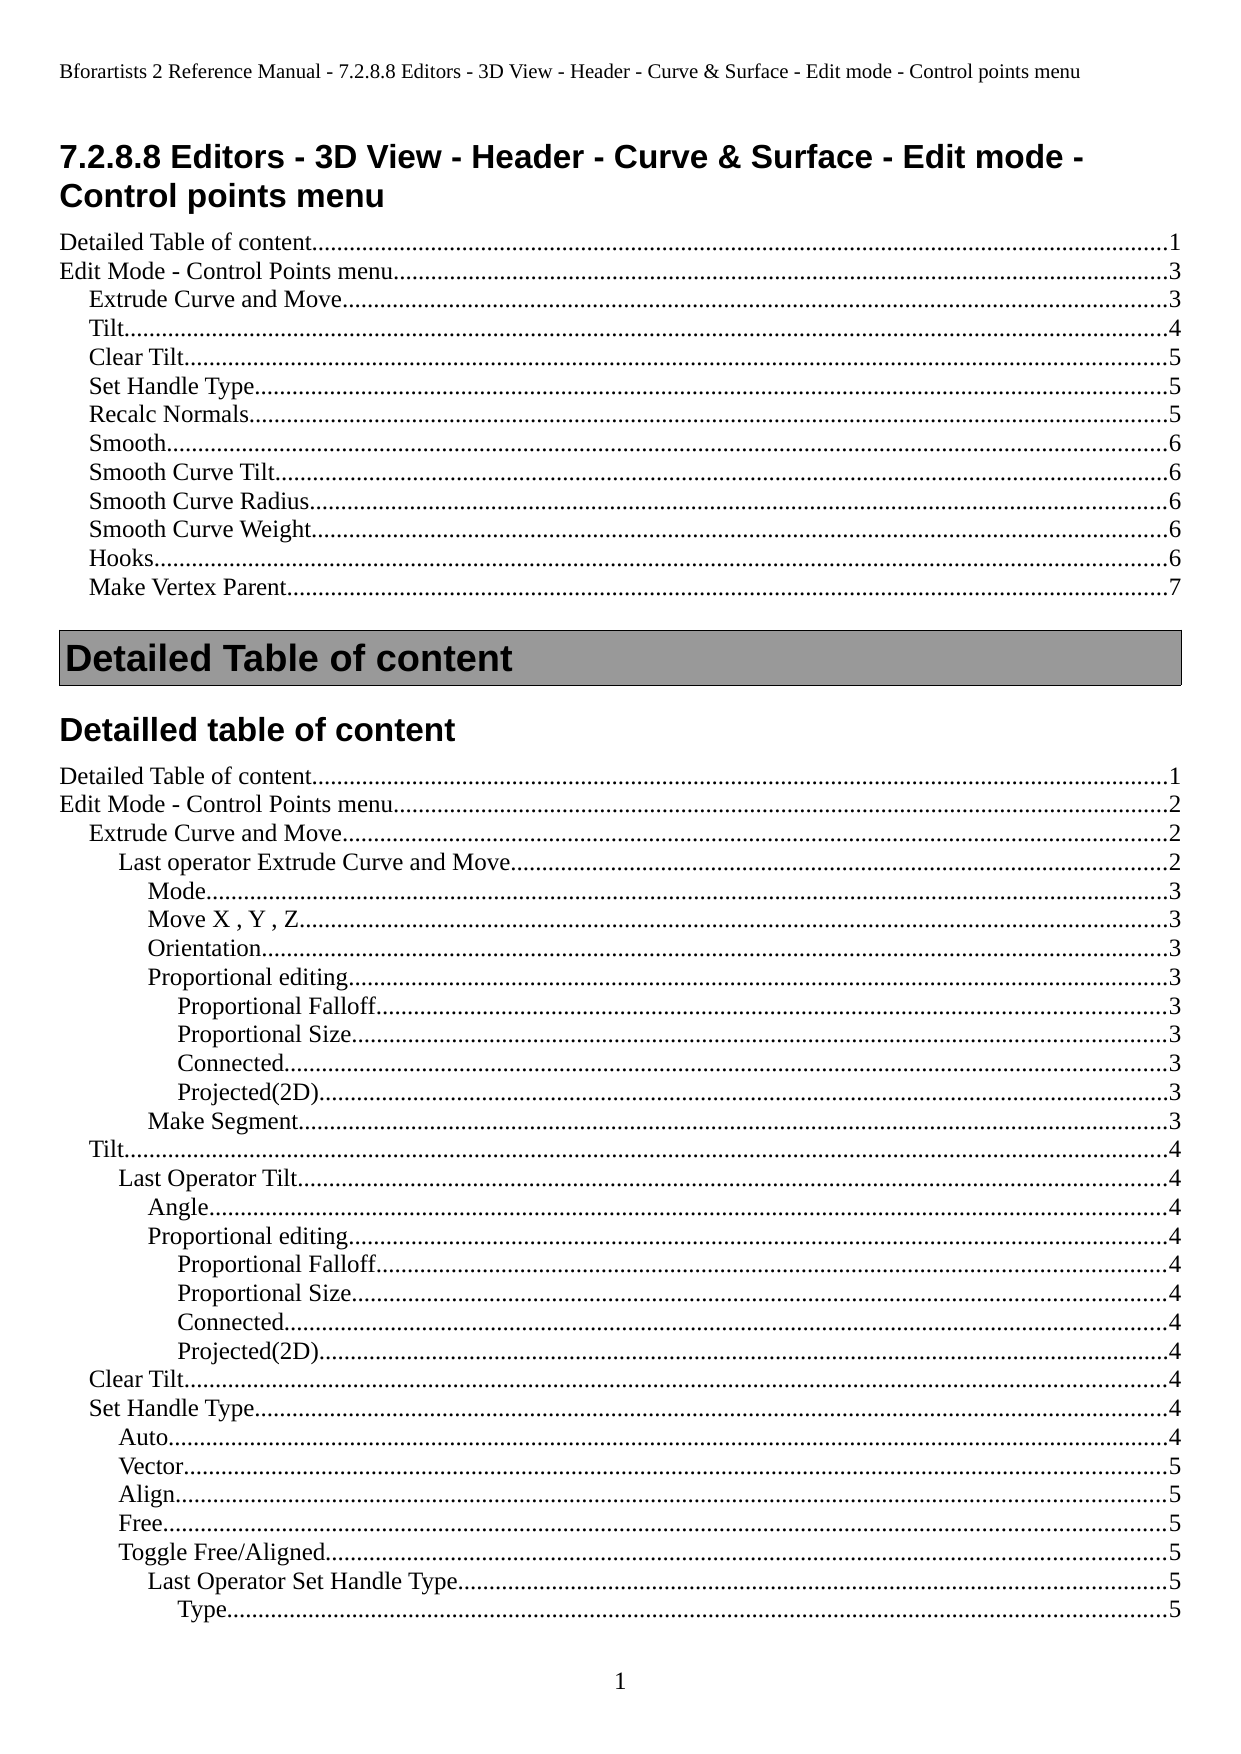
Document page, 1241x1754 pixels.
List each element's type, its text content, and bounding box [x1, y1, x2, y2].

text Angle 4 [147, 1192, 1181, 1221]
text Align 5 [118, 1479, 1181, 1508]
text Clear Tilt 4 [88, 1364, 1181, 1393]
text Make Vertex Parent 7 [88, 572, 1181, 601]
text Proportional Size 4 [177, 1278, 1181, 1307]
subtitle Detailled table of content [59, 710, 1181, 748]
text Proportional editing 3 [147, 962, 1181, 991]
text Proportional Size 3 [177, 1019, 1181, 1048]
text Connected 3 [177, 1048, 1181, 1077]
text Recalc Normals 5 [88, 399, 1181, 428]
text Smooth 6 [88, 428, 1181, 457]
text Auto 4 [118, 1422, 1181, 1451]
subtitle 7.2.8.8 Editors - 3D View - Header - Curve & Surface - Edit mode - Control points menu [59, 138, 1181, 214]
table_header Detailed Table of content [60, 631, 1181, 685]
text Smooth Curve Radius 6 [88, 486, 1181, 514]
text Set Handle Type 4 [88, 1393, 1181, 1422]
text Tilt 4 [88, 313, 1181, 342]
text Edit Mode - Control Points menu 2 [59, 789, 1181, 818]
text Smooth Curve Tilt 6 [88, 457, 1181, 486]
text Orientation 3 [147, 933, 1181, 962]
text Mode 3 [147, 876, 1181, 904]
text Detailed Table of content 1 [59, 227, 1181, 256]
text Extrude Curve and Move 3 [88, 284, 1181, 313]
text Projected(2D) 4 [177, 1336, 1181, 1364]
text Proportional Falloff 3 [177, 991, 1181, 1019]
text Tilt 4 [88, 1134, 1181, 1163]
text Toggle Free/Aligned 5 [118, 1537, 1181, 1566]
text Proportional editing 4 [147, 1221, 1181, 1249]
text Last Operator Tilt 4 [118, 1163, 1181, 1192]
text Last operator Extrude Curve and Move 2 [118, 847, 1181, 876]
text Type 5 [177, 1594, 1181, 1623]
text Connected 4 [177, 1307, 1181, 1336]
text Clear Tilt 5 [88, 342, 1181, 371]
text Vector 5 [118, 1451, 1181, 1479]
text Detailed Table of content 1 [59, 761, 1181, 789]
text Edit Mode - Control Points menu 3 [59, 256, 1181, 284]
text Last Operator Set Handle Type 5 [147, 1566, 1181, 1594]
text Hooks 6 [88, 543, 1181, 572]
text Move X , Y , Z 3 [147, 904, 1181, 933]
text Extrude Curve and Move 2 [88, 818, 1181, 847]
text Set Handle Type 5 [88, 371, 1181, 399]
text Smooth Curve Weight 6 [88, 514, 1181, 543]
text Free 5 [118, 1508, 1181, 1537]
text Projected(2D) 3 [177, 1077, 1181, 1106]
text Proportional Falloff 4 [177, 1249, 1181, 1278]
text Make Segment 3 [147, 1106, 1181, 1134]
